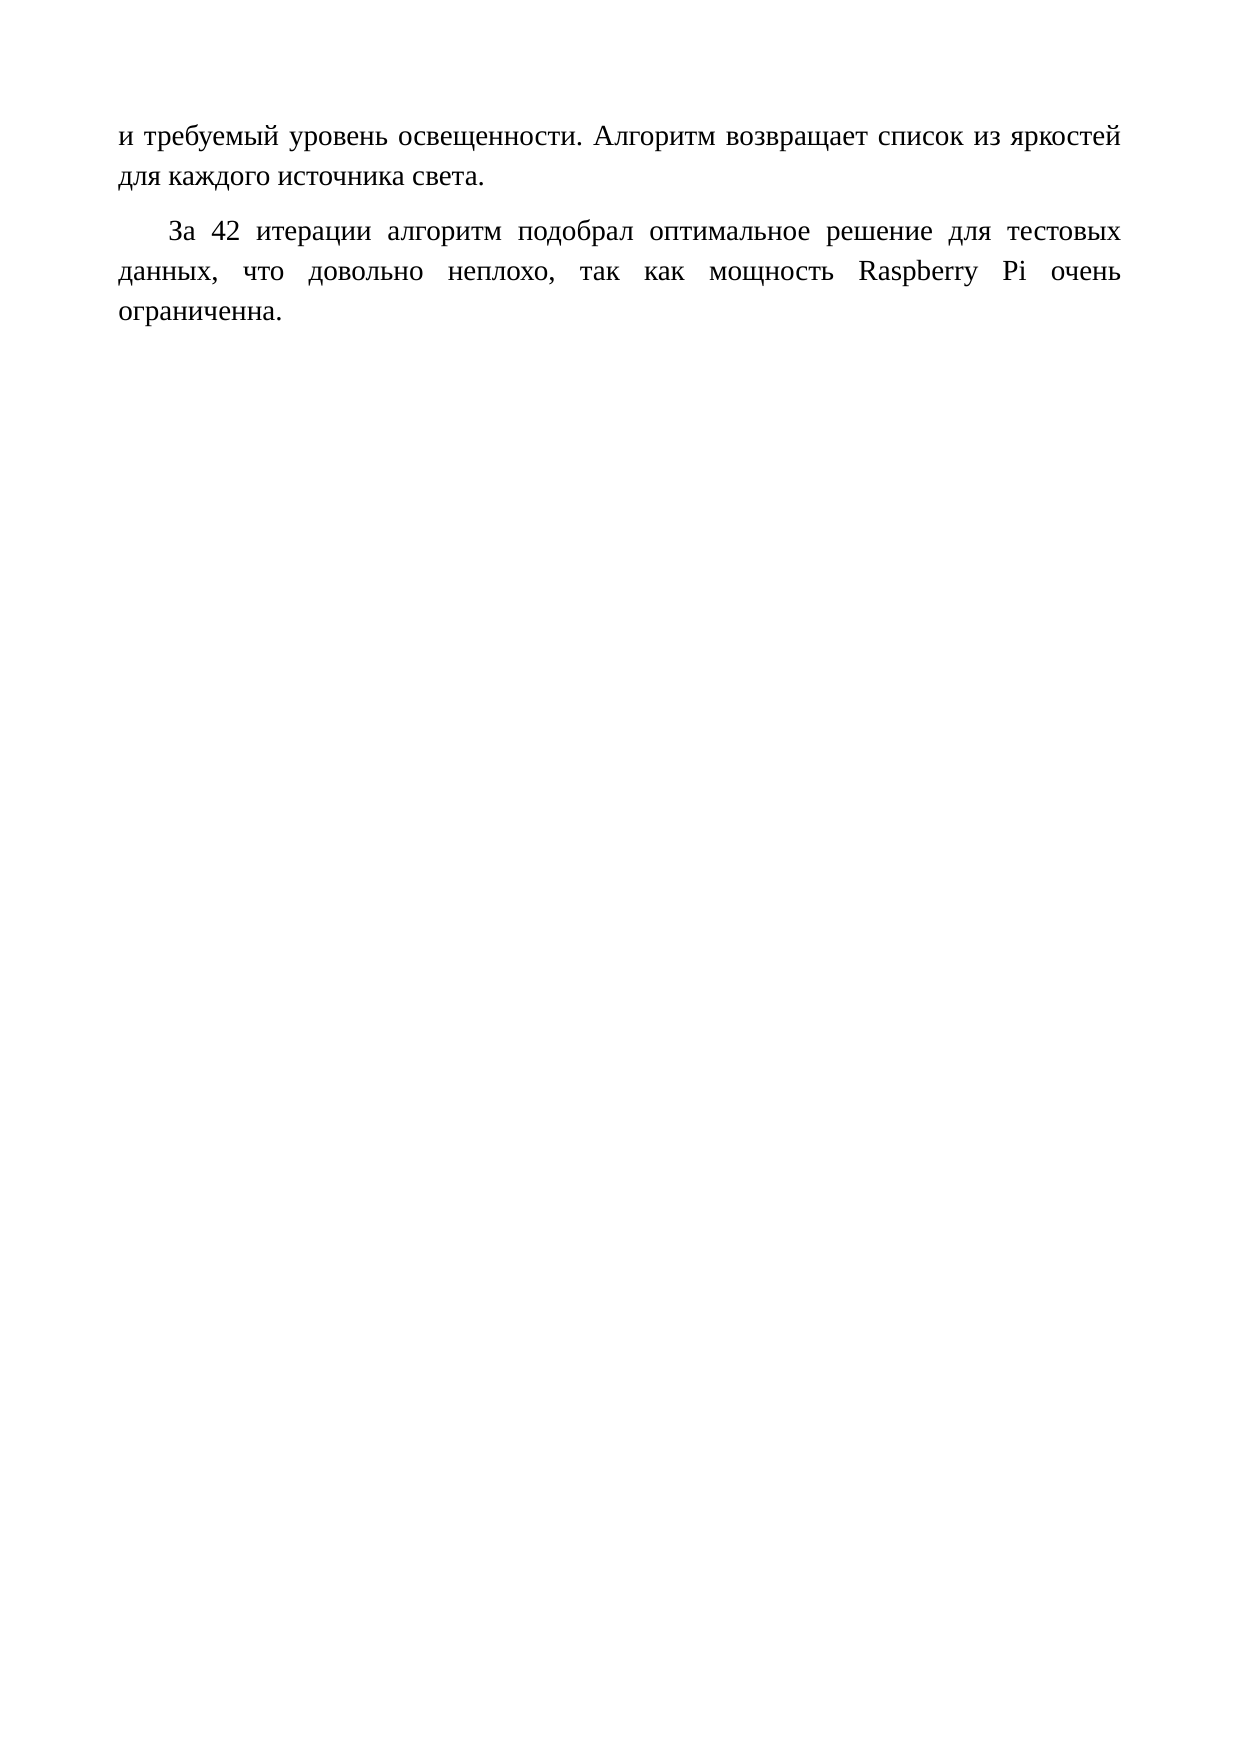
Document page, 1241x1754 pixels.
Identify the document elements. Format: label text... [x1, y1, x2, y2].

text и требуемый уровень освещенности. Алгоритм возвращает список из яркостей для каждого источника света. [118, 118, 1122, 192]
text За 42 итерации алгоритм подобрал оптимальное решение для тестовых данных, что довольно неплохо, так как мощность Raspberry Pi очень ограниченна. [118, 213, 1122, 327]
